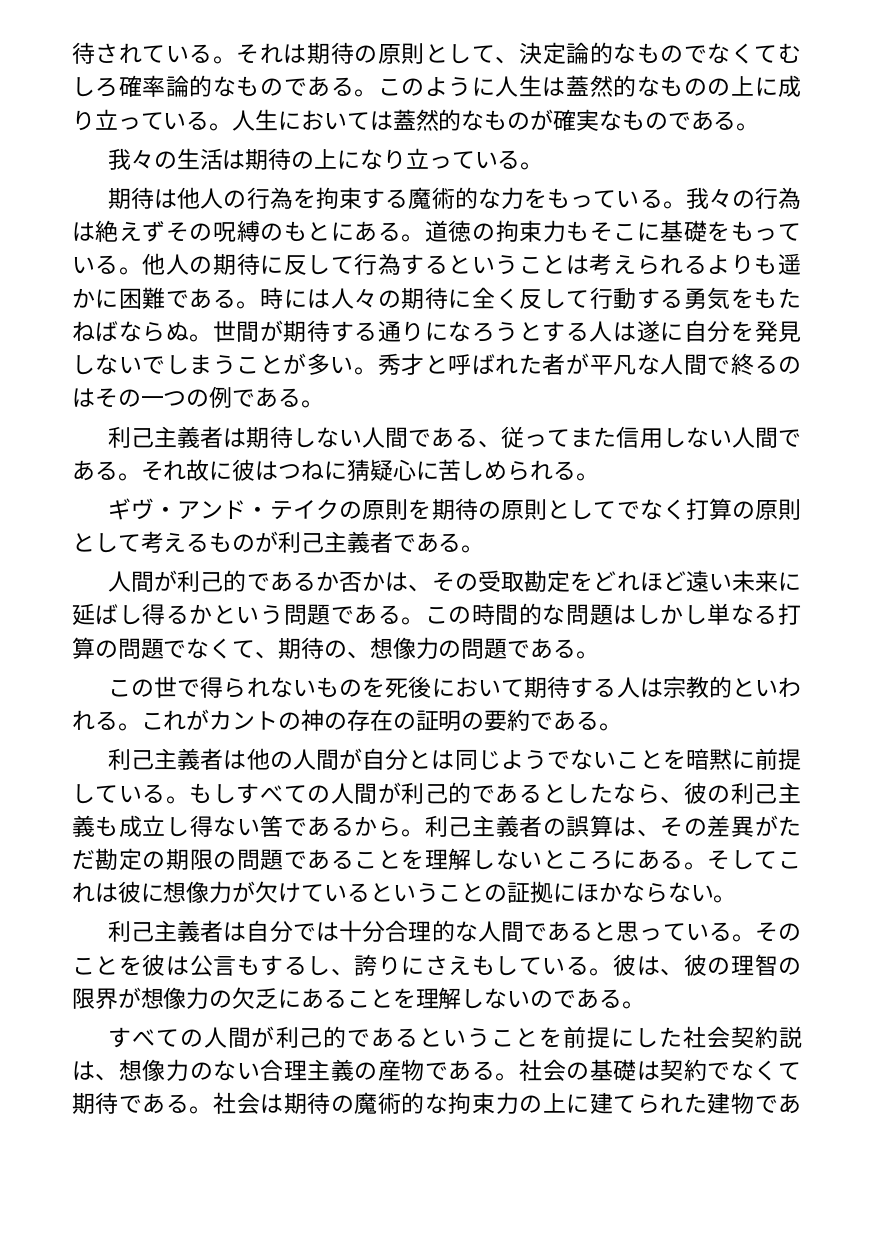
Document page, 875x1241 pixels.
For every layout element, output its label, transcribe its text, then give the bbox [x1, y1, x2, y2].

text 利己主義者は他の人間が自分とは同じようでないことを暗黙に前提している。もしすべての人間が利己的であるとしたなら、彼の利己主義も成立し得ない筈であるから。利己主義者の誤算は、その差異がただ勘定の期限の問題であることを理解しないところにある。そしてこれは彼に想像力が欠けているということの証拠にほかならない。 [72, 742, 802, 908]
text 利己主義者は自分では十分合理的な人間であると思っている。そのことを彼は公言もするし、誇りにさえもしている。彼は、彼の理智の限界が想像力の欠乏にあることを理解しないのである。 [72, 914, 802, 1014]
text 人間が利己的であるか否かは、その受取勘定をどれほど遠い未来に延ばし得るかという問題である。この時間的な問題はしかし単なる打算の問題でなくて、期待の、想像力の問題である。 [72, 564, 802, 664]
text 利己主義者は期待しない人間である、従ってまた信用しない人間である。それ故に彼はつねに猜疑心に苦しめられる。 [72, 419, 802, 486]
text 待されている。それは期待の原則として、決定論的なものでなくてむしろ確率論的なものである。このように人生は蓋然的なものの上に成り立っている。人生においては蓋然的なものが確実なものである。 [72, 36, 802, 136]
text この世で得られないものを死後において期待する人は宗教的といわれる。これがカントの神の存在の証明の要約である。 [72, 670, 802, 736]
text 期待は他人の行為を拘束する魔術的な力をもっている。我々の行為は絶えずその呪縛のもとにある。道徳の拘束力もそこに基礎をもっている。他人の期待に反して行為するということは考えられるよりも遥かに困難である。時には人々の期待に全く反して行動する勇気をもたねばならぬ。世間が期待する通りになろうとする人は遂に自分を発見しないでしまうことが多い。秀才と呼ばれた者が平凡な人間で終るのはその一つの例である。 [72, 181, 802, 413]
text すべての人間が利己的であるということを前提にした社会契約説は、想像力のない合理主義の産物である。社会の基礎は契約でなくて期待である。社会は期待の魔術的な拘束力の上に建てられた建物であ [72, 1020, 802, 1119]
text ギヴ・アンド・テイクの原則を期待の原則としてでなく打算の原則として考えるものが利己主義者である。 [72, 492, 802, 558]
text 我々の生活は期待の上になり立っている。 [72, 142, 802, 175]
